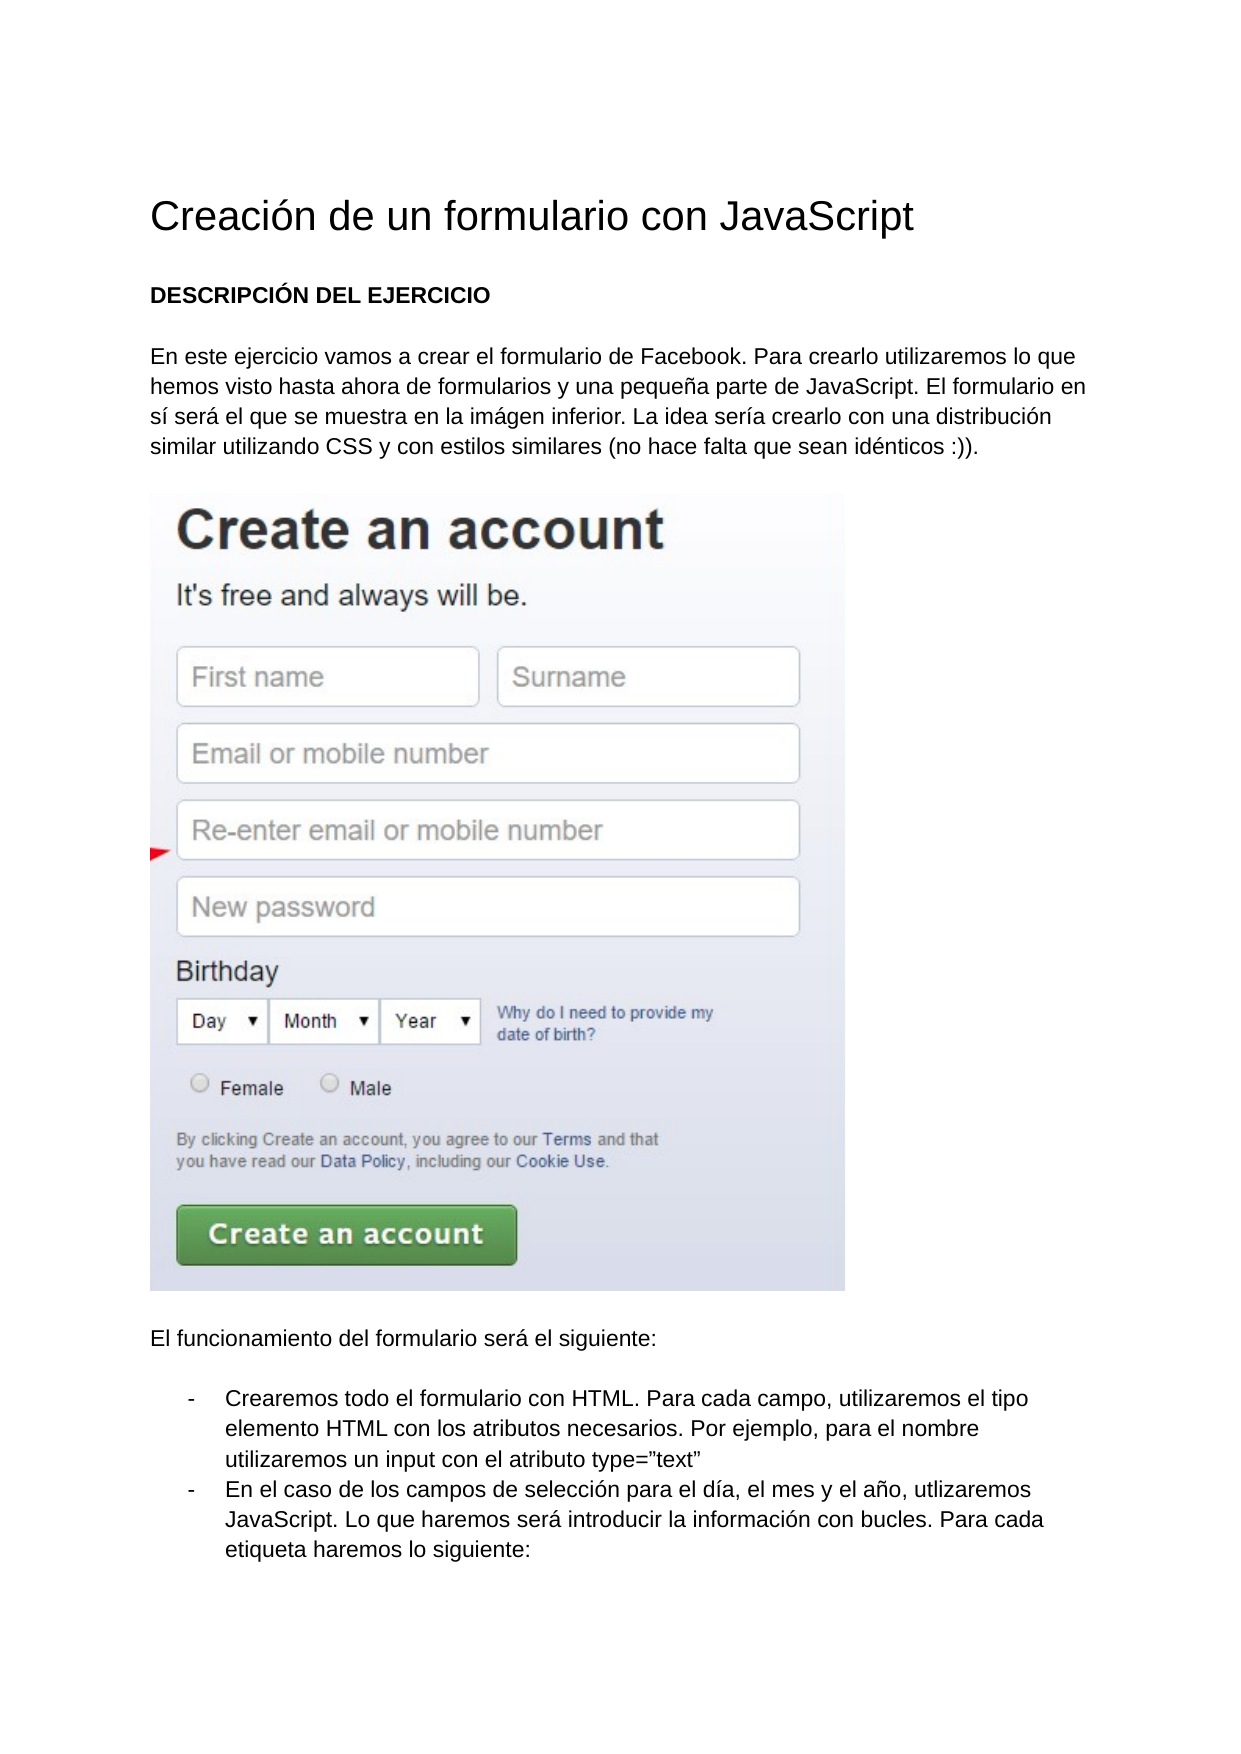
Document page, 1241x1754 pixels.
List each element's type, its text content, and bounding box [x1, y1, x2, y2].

subtitle Creación de un formulario con JavaScript [150, 192, 1090, 239]
list En el caso de los campos de selección para el día, el mes y el año, utlizaremos JavaScript. Lo que haremos será introducir la información con bucles. Para cada etiqueta haremos lo siguiente: [187, 1476, 1090, 1593]
text El funcionamiento del formulario será el siguiente: [150, 1325, 1090, 1381]
text En este ejercicio vamos a crear el formulario de Facebook. Para crearlo utilizaremos lo que hemos visto hasta ahora de formularios y una pequeña parte de JavaScript. El formulario en sí será el que se muestra en la imágen inferior. La idea sería crearlo con una distribución similar utilizando CSS y con estilos similares (no hace falta que sean idénticos :)). [150, 343, 1090, 1291]
list Crearemos todo el formulario con HTML. Para cada campo, utilizaremos el tipo elemento HTML con los atributos necesarios. Por ejemplo, para el nombre utilizaremos un input con el atributo type=”text” [187, 1385, 1090, 1472]
text DESCRIPCIÓN DEL EJERCICIO [150, 282, 1090, 309]
picture [150, 493, 846, 1291]
